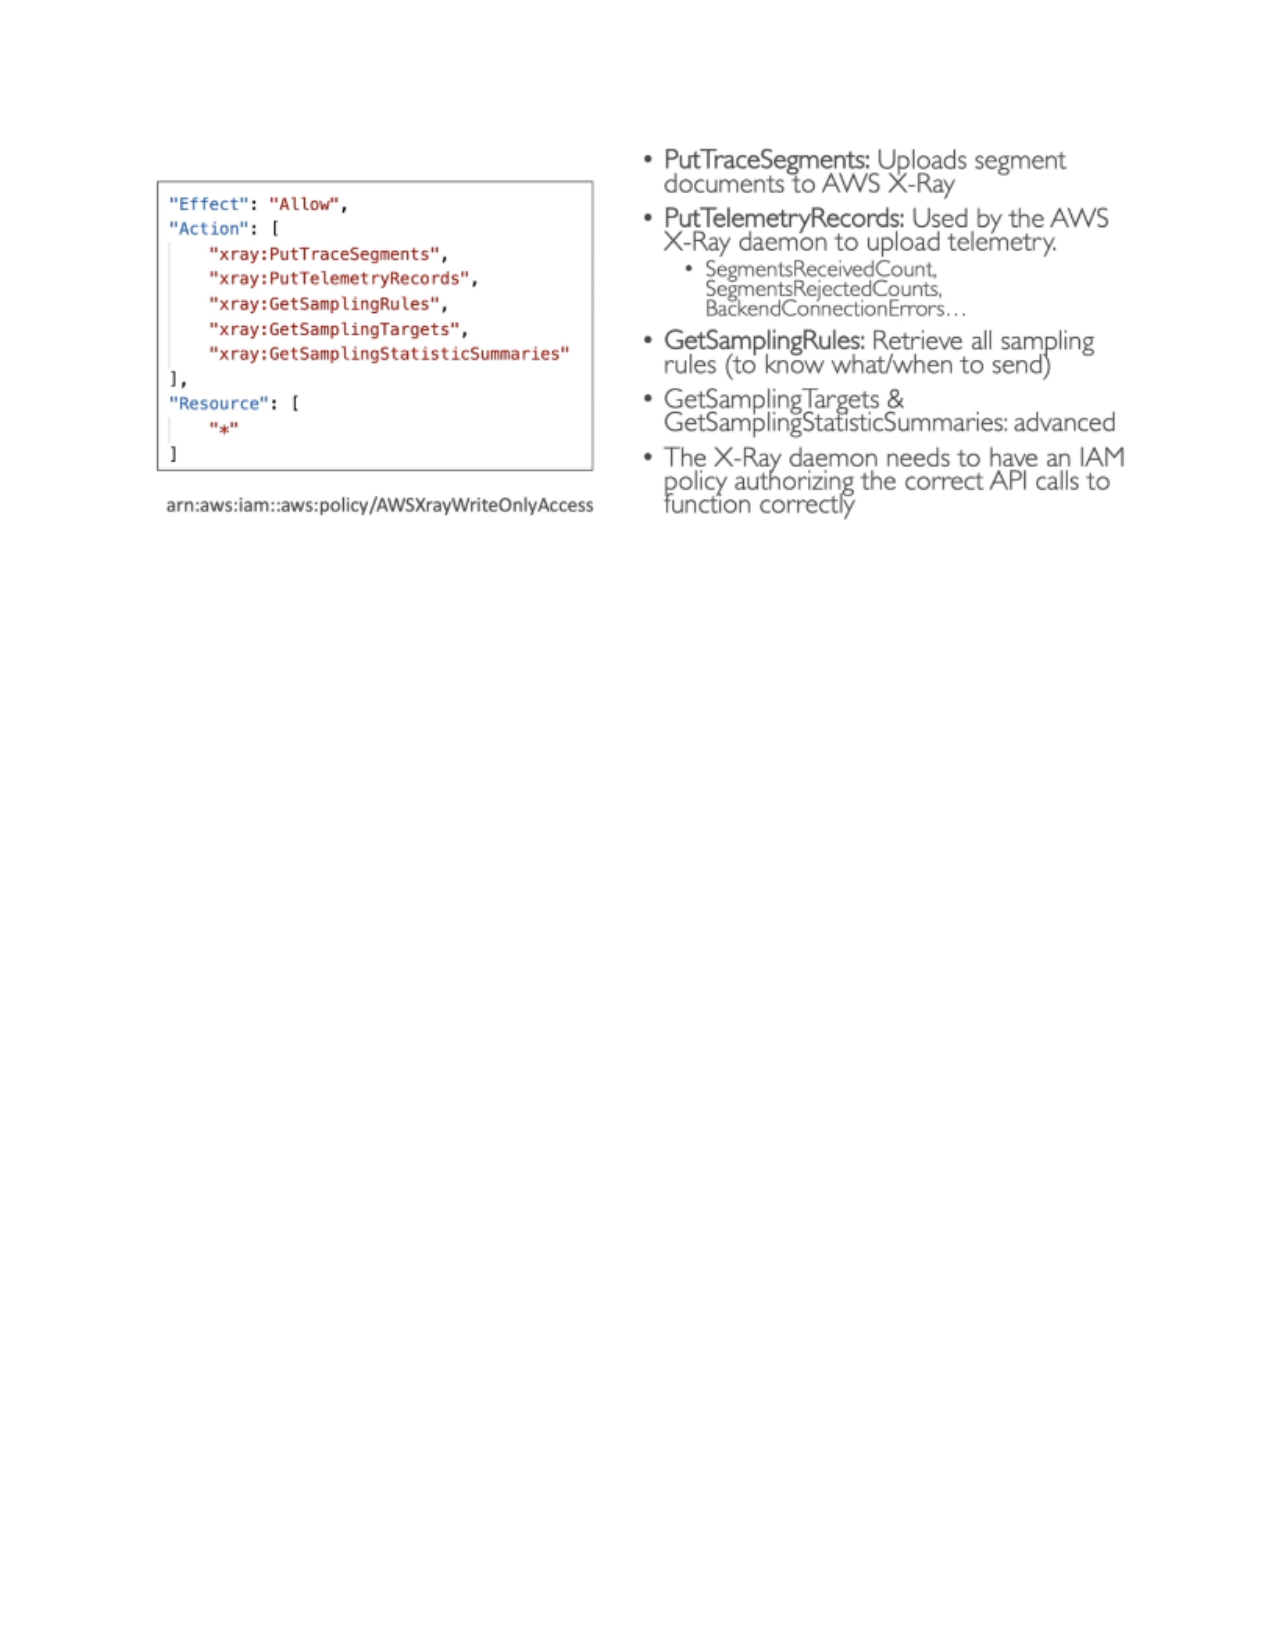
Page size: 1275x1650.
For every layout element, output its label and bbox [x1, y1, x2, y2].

picture [118, 118, 1157, 545]
